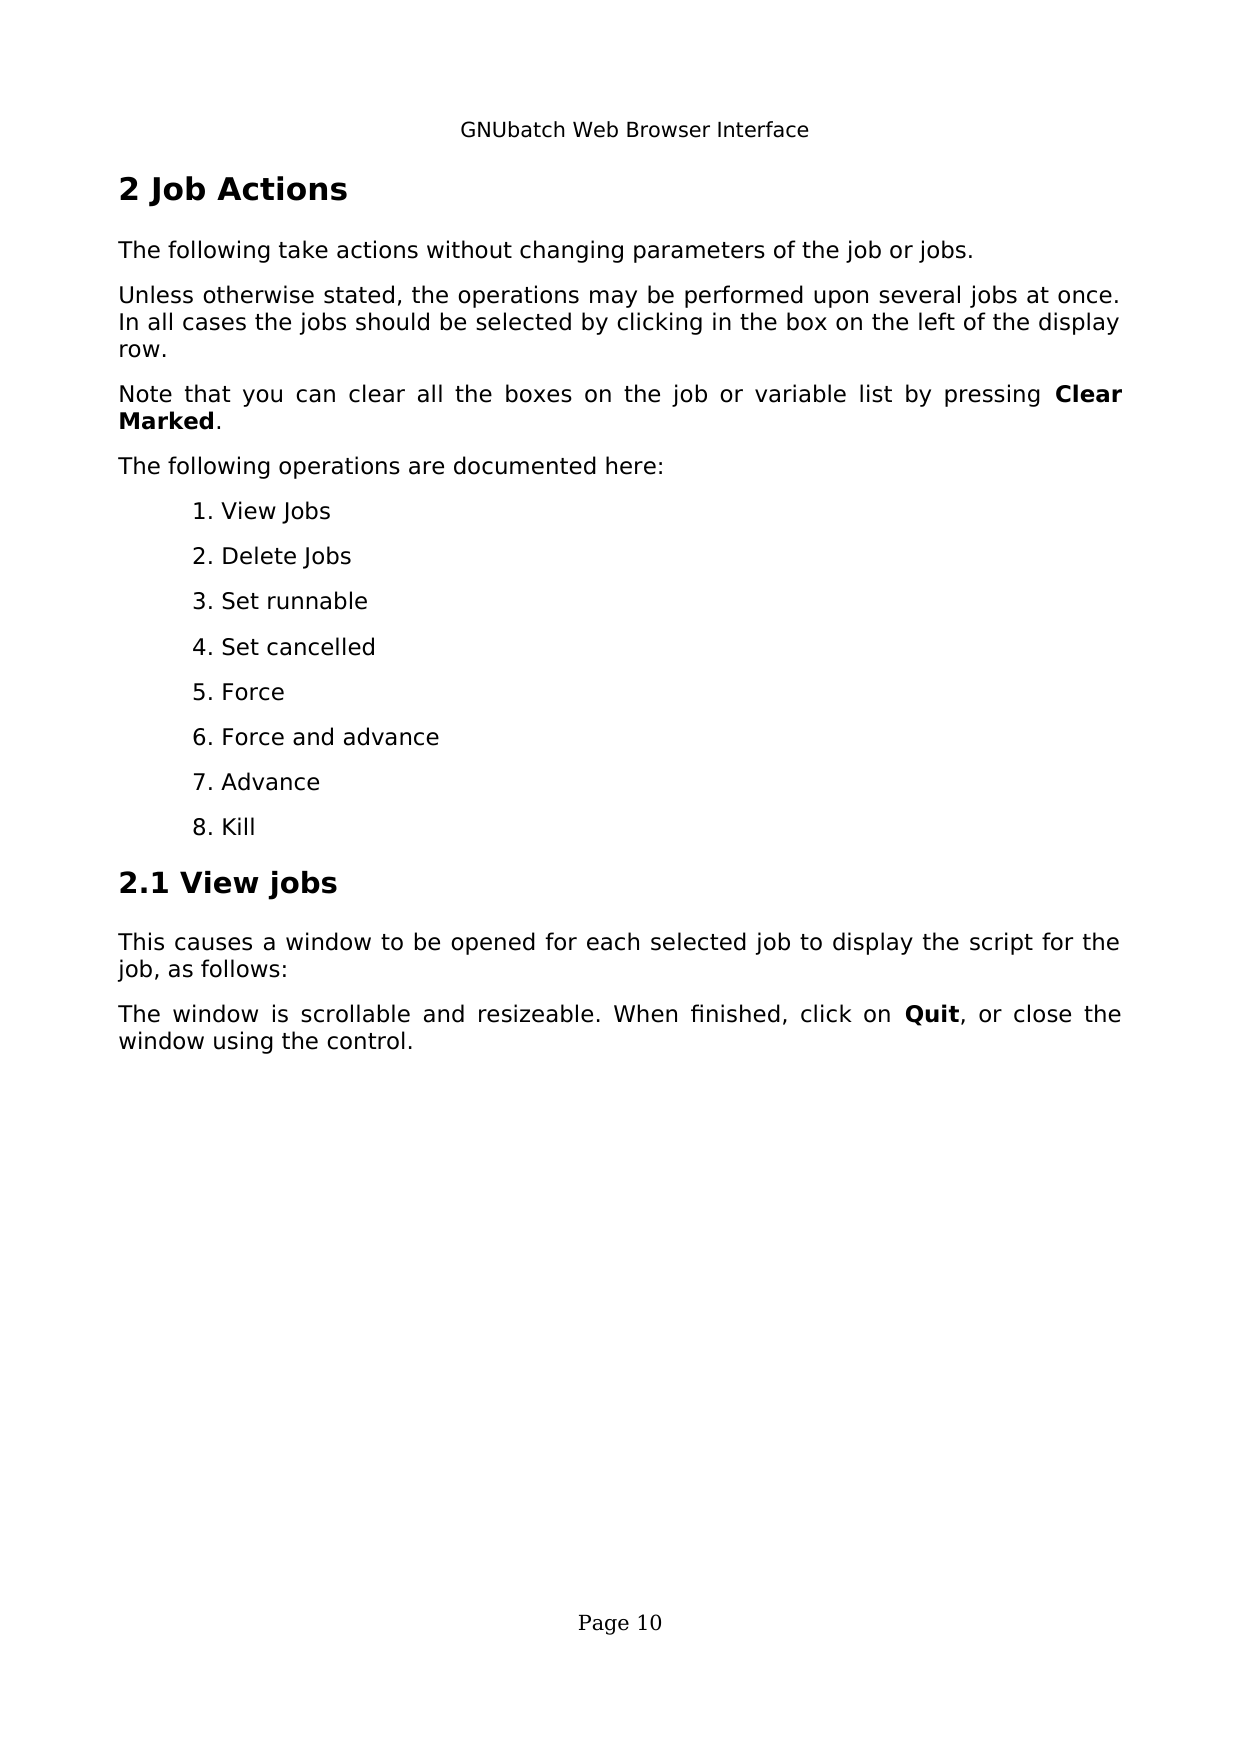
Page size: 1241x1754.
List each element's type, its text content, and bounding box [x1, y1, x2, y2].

list Kill [192, 814, 1122, 841]
list View Jobs [192, 498, 1122, 525]
text The window is scrollable and resizeable. When finished, click on Quit, or close the window using the control. [118, 1001, 1122, 1055]
list Set cancelled [192, 634, 1122, 660]
text The following operations are documented here: [118, 453, 1122, 480]
subtitle Job Actions [118, 172, 1122, 208]
list Delete Jobs [192, 543, 1122, 570]
list Force [192, 679, 1122, 706]
text This causes a window to be opened for each selected job to display the script for the job, as follows: [118, 929, 1122, 983]
text The following take actions without changing parameters of the job or jobs. [118, 238, 1122, 264]
text Note that you can clear all the boxes on the job or variable list by pressing Clear Marked. [118, 381, 1122, 435]
subtitle View jobs [118, 866, 1122, 900]
list Force and advance [192, 724, 1122, 751]
list Advance [192, 769, 1122, 796]
list Set runnable [192, 588, 1122, 615]
text Unless otherwise stated, the operations may be performed upon several jobs at once. In all cases the jobs should be selected by clicking in the box on the left of the display row. [118, 283, 1122, 363]
